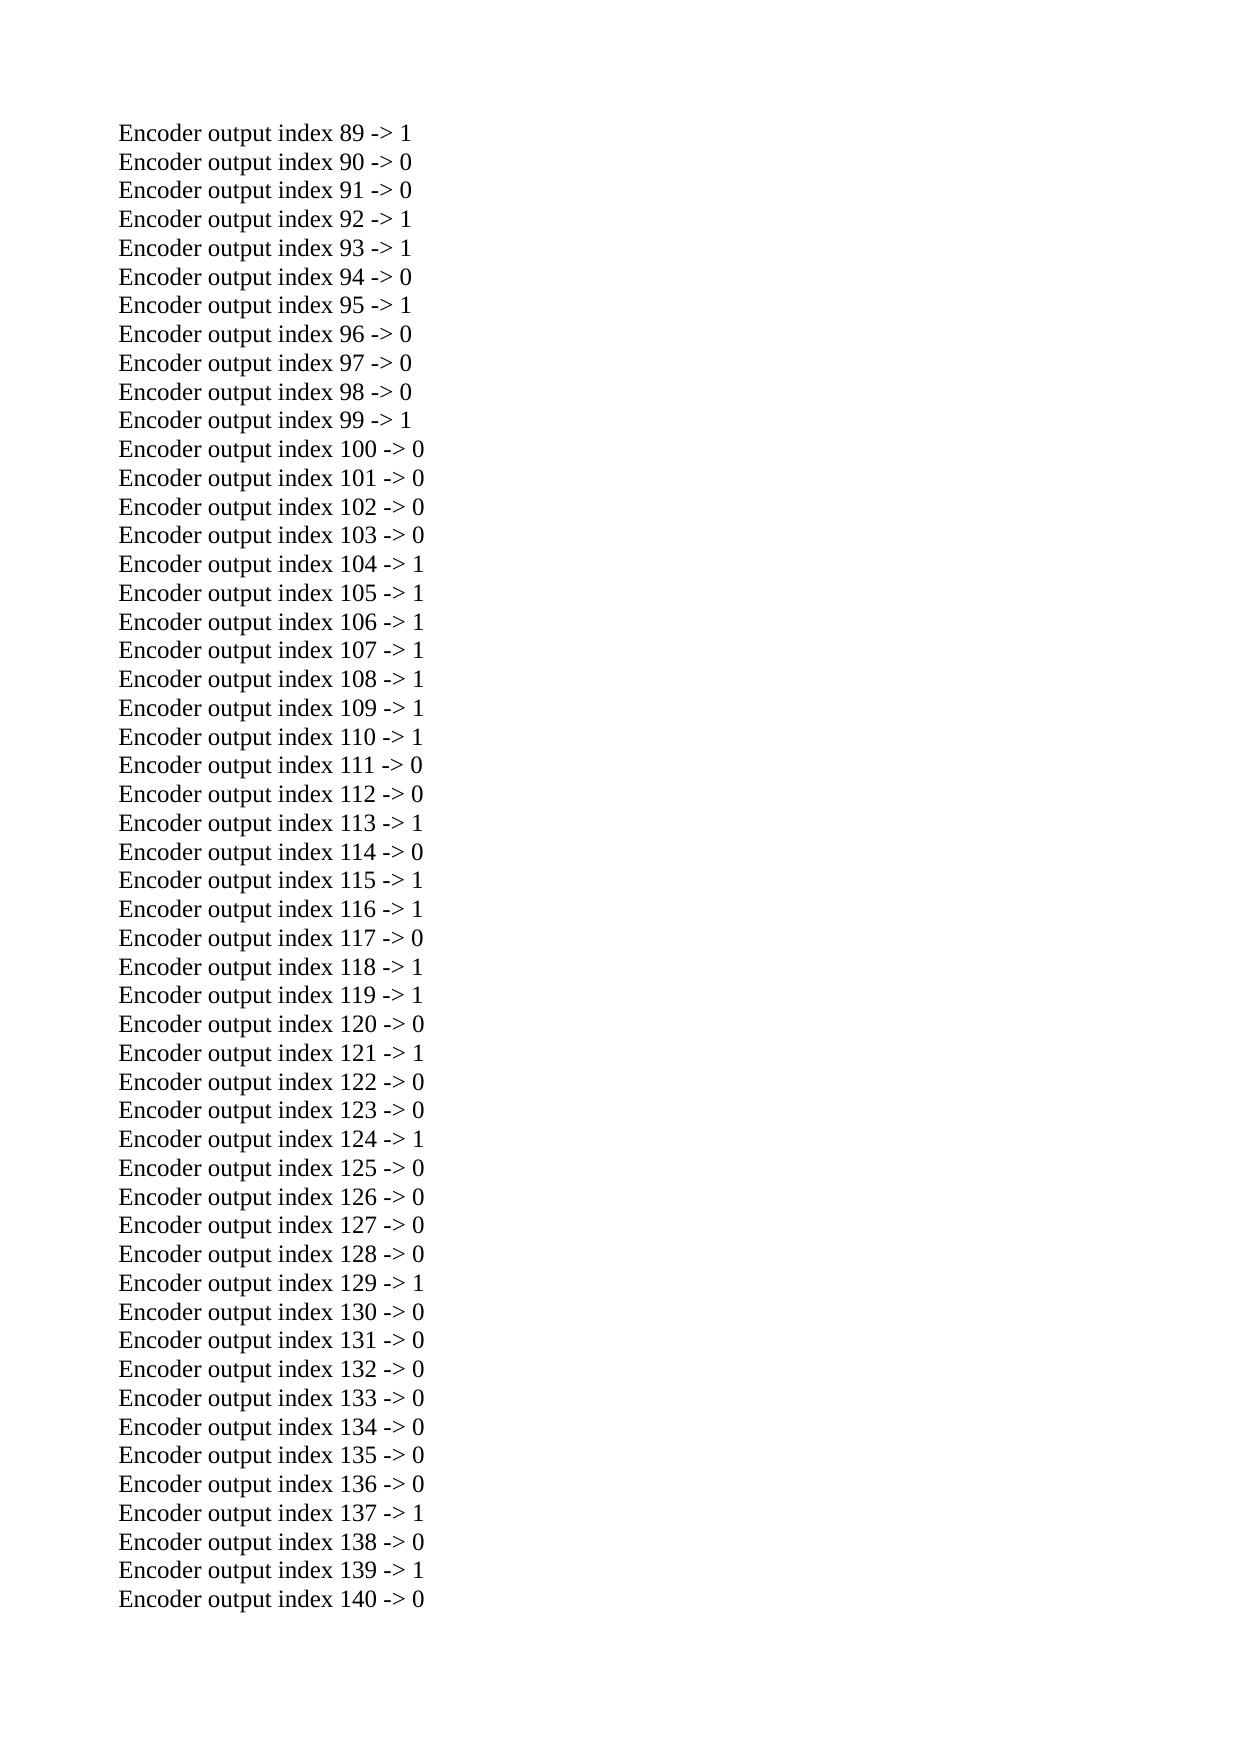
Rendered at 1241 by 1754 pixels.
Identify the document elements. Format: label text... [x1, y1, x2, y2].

text Encoder output index 92 -> 1 [118, 204, 1122, 233]
text Encoder output index 114 -> 0 [118, 837, 1122, 866]
text Encoder output index 94 -> 0 [118, 262, 1122, 291]
text Encoder output index 115 -> 1 [118, 866, 1122, 894]
text Encoder output index 122 -> 0 [118, 1067, 1122, 1096]
text Encoder output index 120 -> 0 [118, 1009, 1122, 1038]
text Encoder output index 137 -> 1 [118, 1498, 1122, 1527]
text Encoder output index 125 -> 0 [118, 1153, 1122, 1182]
text Encoder output index 138 -> 0 [118, 1527, 1122, 1556]
text Encoder output index 109 -> 1 [118, 693, 1122, 722]
text Encoder output index 104 -> 1 [118, 549, 1122, 578]
text Encoder output index 113 -> 1 [118, 808, 1122, 837]
text Encoder output index 119 -> 1 [118, 981, 1122, 1009]
text Encoder output index 105 -> 1 [118, 578, 1122, 607]
text Encoder output index 101 -> 0 [118, 463, 1122, 492]
text Encoder output index 123 -> 0 [118, 1096, 1122, 1124]
text Encoder output index 116 -> 1 [118, 894, 1122, 923]
text Encoder output index 95 -> 1 [118, 291, 1122, 319]
text Encoder output index 110 -> 1 [118, 722, 1122, 751]
text Encoder output index 127 -> 0 [118, 1211, 1122, 1239]
text Encoder output index 139 -> 1 [118, 1556, 1122, 1584]
text Encoder output index 131 -> 0 [118, 1326, 1122, 1354]
text Encoder output index 102 -> 0 [118, 492, 1122, 521]
text Encoder output index 99 -> 1 [118, 406, 1122, 434]
text Encoder output index 130 -> 0 [118, 1297, 1122, 1326]
text Encoder output index 103 -> 0 [118, 521, 1122, 549]
text Encoder output index 91 -> 0 [118, 176, 1122, 204]
text Encoder output index 112 -> 0 [118, 779, 1122, 808]
text Encoder output index 117 -> 0 [118, 923, 1122, 952]
text Encoder output index 121 -> 1 [118, 1038, 1122, 1067]
text Encoder output index 134 -> 0 [118, 1412, 1122, 1441]
text Encoder output index 140 -> 0 [118, 1584, 1122, 1613]
text Encoder output index 136 -> 0 [118, 1469, 1122, 1498]
text Encoder output index 89 -> 1 [118, 118, 1122, 147]
text Encoder output index 124 -> 1 [118, 1124, 1122, 1153]
text Encoder output index 93 -> 1 [118, 233, 1122, 262]
text Encoder output index 108 -> 1 [118, 664, 1122, 693]
text Encoder output index 100 -> 0 [118, 434, 1122, 463]
text Encoder output index 135 -> 0 [118, 1441, 1122, 1469]
text Encoder output index 90 -> 0 [118, 147, 1122, 176]
text Encoder output index 107 -> 1 [118, 636, 1122, 664]
text Encoder output index 133 -> 0 [118, 1383, 1122, 1412]
text Encoder output index 96 -> 0 [118, 319, 1122, 348]
text Encoder output index 129 -> 1 [118, 1268, 1122, 1297]
text Encoder output index 106 -> 1 [118, 607, 1122, 636]
text Encoder output index 98 -> 0 [118, 377, 1122, 406]
text Encoder output index 97 -> 0 [118, 348, 1122, 377]
text Encoder output index 118 -> 1 [118, 952, 1122, 981]
text Encoder output index 128 -> 0 [118, 1239, 1122, 1268]
text Encoder output index 111 -> 0 [118, 751, 1122, 779]
text Encoder output index 126 -> 0 [118, 1182, 1122, 1211]
text Encoder output index 132 -> 0 [118, 1354, 1122, 1383]
